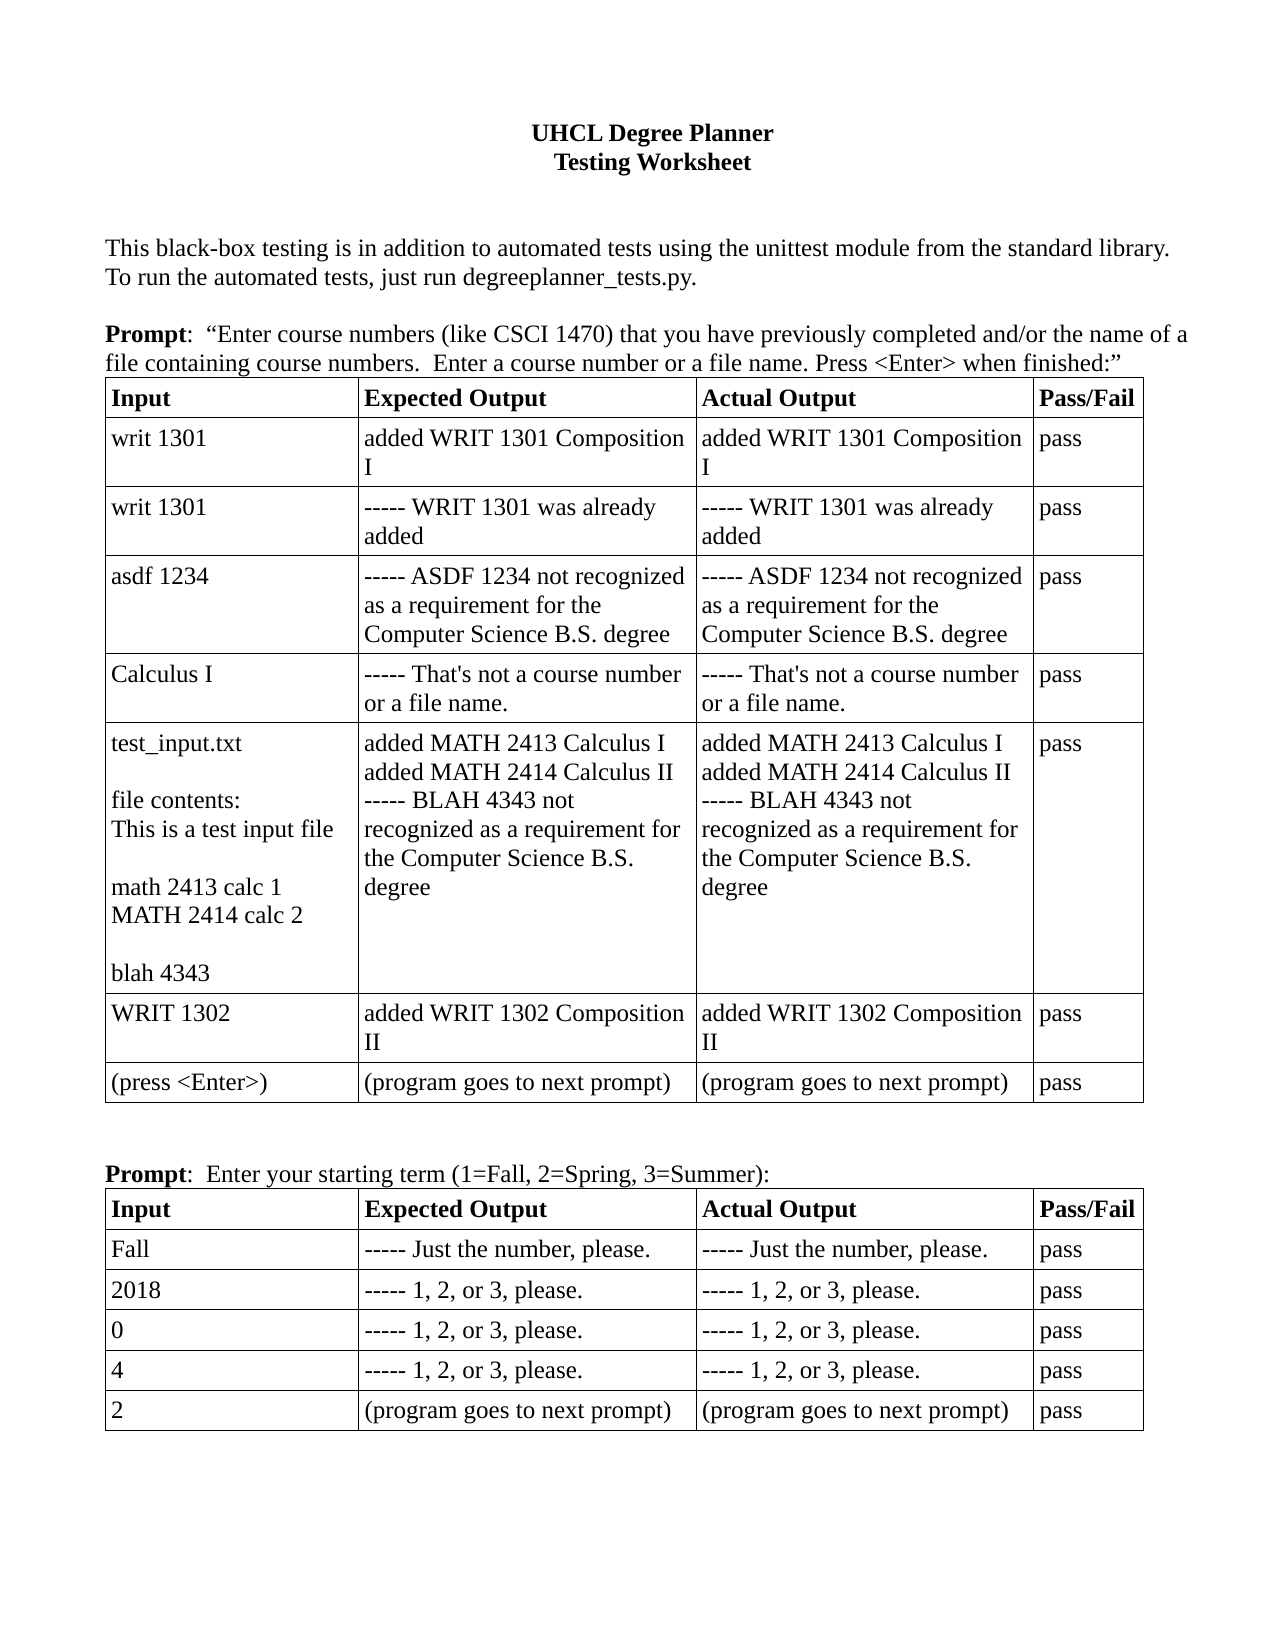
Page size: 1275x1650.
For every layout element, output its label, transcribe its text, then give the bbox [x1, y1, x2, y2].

table_cell ----- ASDF 1234 not recognized as a requirement for the Computer Science B.S. degree [359, 556, 696, 653]
table_cell ----- That's not a course number or a file name. [359, 654, 696, 722]
table_cell ----- 1, 2, or 3, please. [697, 1270, 1033, 1309]
table_header Pass/Fail [1034, 378, 1143, 417]
text Prompt: Enter your starting term (1=Fall, 2=Spring, 3=Summer): [105, 1159, 1200, 1188]
table_cell pass [1034, 1391, 1143, 1430]
text This black-box testing is in addition to automated tests using the unittest module from the standard library. To run the automated tests, just run degreeplanner_tests.py. [105, 233, 1200, 291]
table_cell test_input.txt file contents: This is a test input file math 2413 calc 1 MATH 2414 calc 2 blah 4343 [106, 723, 358, 992]
table_cell ----- 1, 2, or 3, please. [359, 1310, 696, 1349]
table_cell 4 [106, 1351, 358, 1390]
table_cell pass [1034, 1230, 1143, 1269]
table_header Pass/Fail [1034, 1189, 1143, 1228]
table_cell writ 1301 [106, 487, 358, 555]
table_cell pass [1034, 1310, 1143, 1349]
table_cell pass [1034, 1270, 1143, 1309]
table_cell ----- 1, 2, or 3, please. [697, 1310, 1033, 1349]
table_cell ----- Just the number, please. [697, 1230, 1033, 1269]
table_cell (press <Enter>) [106, 1063, 358, 1102]
table_cell writ 1301 [106, 418, 358, 486]
table_cell pass [1034, 994, 1143, 1062]
table_cell ----- 1, 2, or 3, please. [697, 1351, 1033, 1390]
table_cell 0 [106, 1310, 358, 1349]
table_cell (program goes to next prompt) [359, 1391, 696, 1430]
table_header Expected Output [359, 378, 696, 417]
table_cell pass [1034, 418, 1143, 486]
text Prompt: “Enter course numbers (like CSCI 1470) that you have previously completed and/or the name of a file containing course numbers. Enter a course number or a file name. Press <Enter> when finished:” [105, 319, 1200, 377]
table_cell pass [1034, 654, 1143, 722]
table_cell (program goes to next prompt) [697, 1391, 1033, 1430]
table_cell (program goes to next prompt) [697, 1063, 1033, 1102]
table_cell WRIT 1302 [106, 994, 358, 1062]
table_cell pass [1034, 1351, 1143, 1390]
table_cell asdf 1234 [106, 556, 358, 653]
table_cell ----- That's not a course number or a file name. [697, 654, 1033, 722]
text UHCL Degree Planner [105, 118, 1200, 147]
table_header Actual Output [697, 378, 1033, 417]
table_header Input [106, 378, 358, 417]
table_cell Fall [106, 1230, 358, 1269]
table_cell (program goes to next prompt) [359, 1063, 696, 1102]
table_header Input [106, 1189, 358, 1228]
table_cell ----- WRIT 1301 was already added [697, 487, 1033, 555]
table_cell pass [1034, 556, 1143, 653]
table_cell pass [1034, 1063, 1143, 1102]
table_cell pass [1034, 723, 1143, 992]
text Testing Worksheet [105, 147, 1200, 176]
table_cell ----- 1, 2, or 3, please. [359, 1270, 696, 1309]
table_cell added WRIT 1302 Composition II [359, 994, 696, 1062]
table_cell added WRIT 1301 Composition I [359, 418, 696, 486]
table_cell Calculus I [106, 654, 358, 722]
table_cell ----- Just the number, please. [359, 1230, 696, 1269]
table_header Actual Output [697, 1189, 1033, 1228]
table_cell added MATH 2413 Calculus I added MATH 2414 Calculus II ----- BLAH 4343 not recognized as a requirement for the Computer Science B.S. degree [359, 723, 696, 992]
table_cell ----- 1, 2, or 3, please. [359, 1351, 696, 1390]
table_cell 2018 [106, 1270, 358, 1309]
table_cell added WRIT 1301 Composition I [697, 418, 1033, 486]
table_cell ----- ASDF 1234 not recognized as a requirement for the Computer Science B.S. degree [697, 556, 1033, 653]
table_header Expected Output [359, 1189, 696, 1228]
table_cell pass [1034, 487, 1143, 555]
table_cell added WRIT 1302 Composition II [697, 994, 1033, 1062]
table_cell ----- WRIT 1301 was already added [359, 487, 696, 555]
table_cell 2 [106, 1391, 358, 1430]
table_cell added MATH 2413 Calculus I added MATH 2414 Calculus II ----- BLAH 4343 not recognized as a requirement for the Computer Science B.S. degree [697, 723, 1033, 992]
